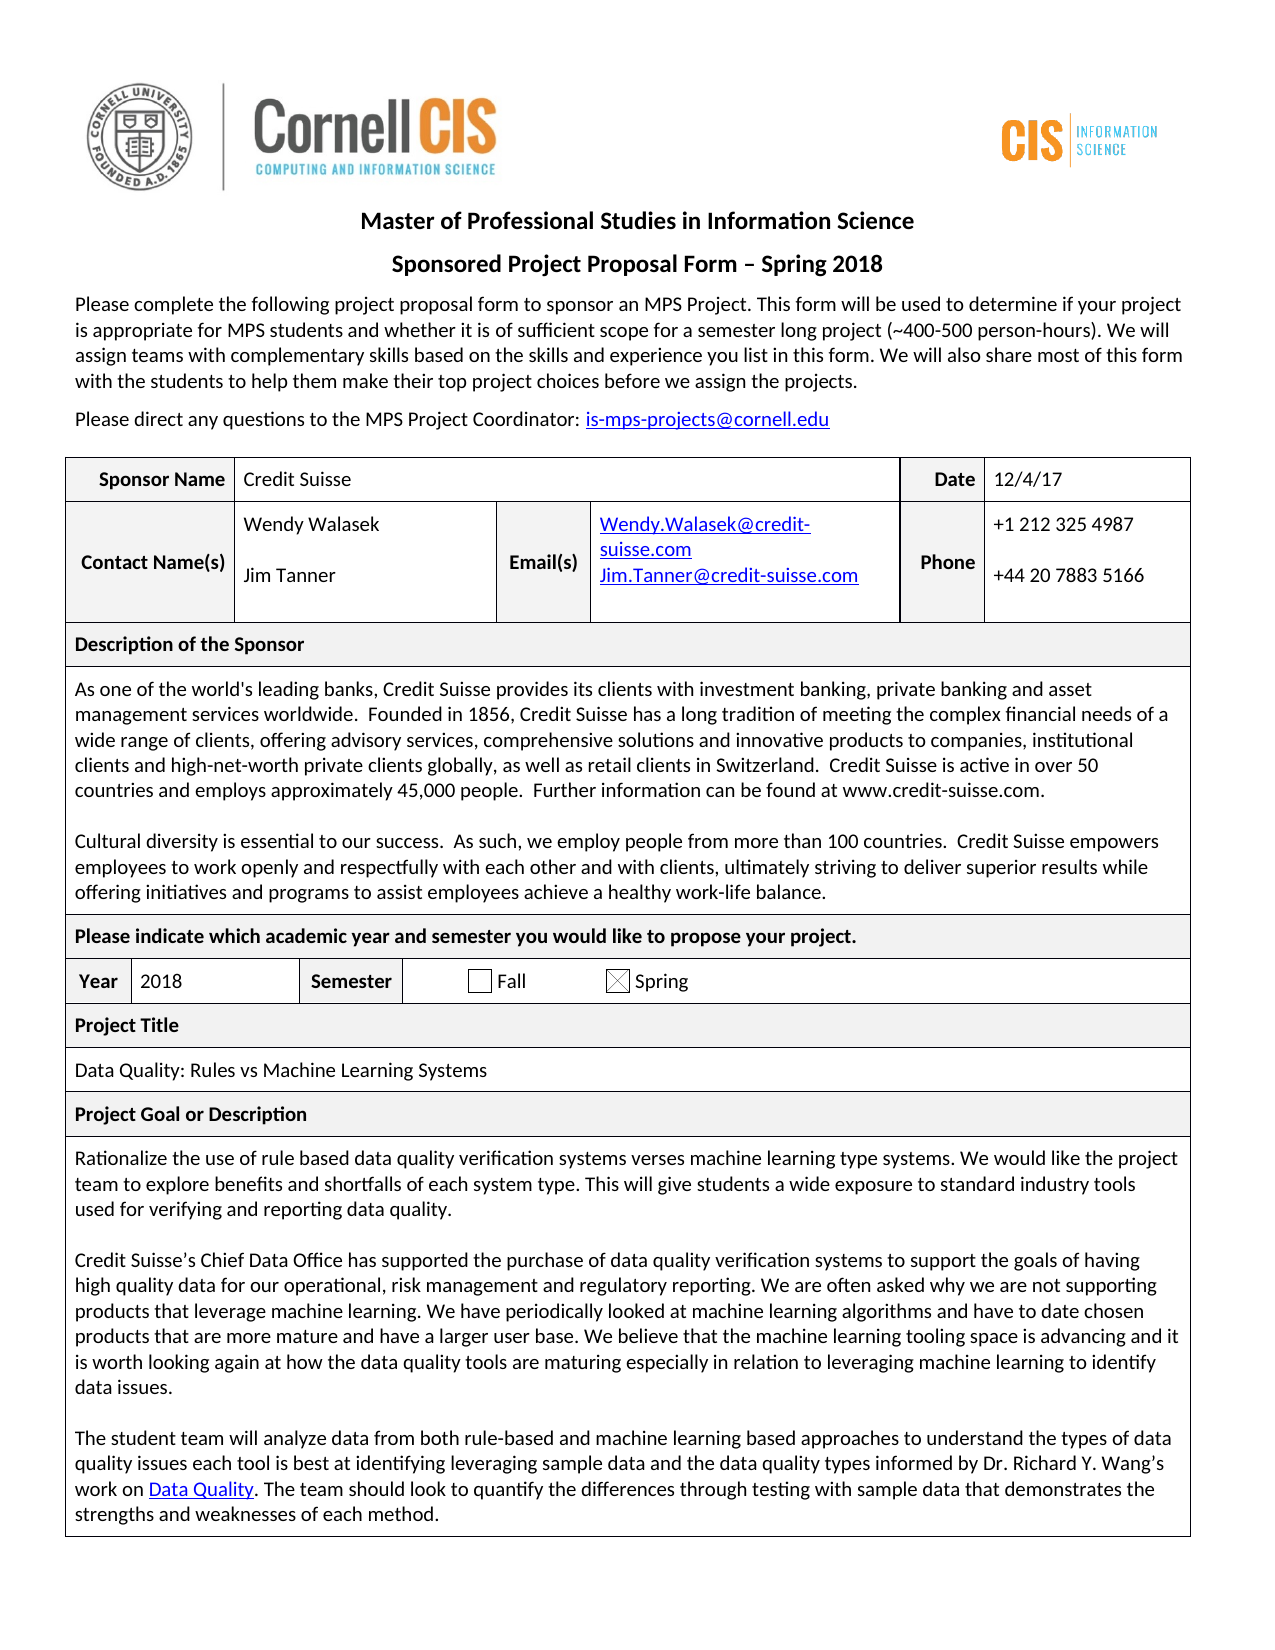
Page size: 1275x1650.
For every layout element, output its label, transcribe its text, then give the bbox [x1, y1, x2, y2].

table_cell Email(s) [497, 502, 590, 622]
table_cell Spring [591, 959, 703, 1002]
table_cell Semester [300, 959, 402, 1002]
table_cell Project Title [66, 1004, 1190, 1047]
table_cell [703, 959, 1190, 1002]
table_header 12/4/17 [985, 458, 1190, 501]
picture [957, 75, 1200, 206]
table_header Date [901, 458, 984, 501]
text Please direct any questions to the MPS Project Coordinator: is-mps-projects@cornell.edu [75, 406, 1200, 431]
table_cell Please indicate which academic year and semester you would like to propose your project. [66, 915, 1190, 958]
table_cell Fall [403, 959, 591, 1002]
subtitle Master of Professional Studies in Information Science [75, 75, 1200, 236]
table_cell Description of the Sponsor [66, 623, 1190, 666]
table_cell +1 212 325 4987 +44 20 7883 5166 [985, 502, 1190, 622]
table_cell 2018 [132, 959, 299, 1002]
table_cell Data Quality: Rules vs Machine Learning Systems [66, 1048, 1190, 1091]
table_cell Year [66, 959, 131, 1002]
table_header Sponsor Name [66, 458, 234, 501]
table_cell Wendy.Walasek@credit-suisse.com Jim.Tanner@credit-suisse.com [591, 502, 899, 622]
table_header Credit Suisse [235, 458, 899, 501]
subtitle Sponsored Project Proposal Form – Spring 2018 [75, 248, 1200, 279]
table_cell As one of the world's leading banks, Credit Suisse provides its clients with investment banking, private banking and asset management services worldwide. Founded in 1856, Credit Suisse has a long tradition of meeting the complex financial needs of a wide range of clients, offering advisory services, comprehensive solutions and innovative products to companies, institutional clients and high-net-worth private clients globally, as well as retail clients in Switzerland. Credit Suisse is active in over 50 countries and employs approximately 45,000 people. Further information can be found at www.credit-suisse.com. Cultural diversity is essential to our success. As such, we employ people from more than 100 countries. Credit Suisse empowers employees to work openly and respectfully with each other and with clients, ultimately striving to deliver superior results while offering initiatives and programs to assist employees achieve a healthy work-life balance. [66, 667, 1190, 914]
picture [75, 75, 507, 199]
table_cell Wendy Walasek Jim Tanner [235, 502, 496, 622]
table_cell Project Goal or Description [66, 1092, 1190, 1136]
table_cell Contact Name(s) [66, 502, 234, 622]
table_cell Phone [901, 502, 984, 622]
table_cell Rationalize the use of rule based data quality verification systems verses machine learning type systems. We would like the project team to explore benefits and shortfalls of each system type. This will give students a wide exposure to standard industry tools used for verifying and reporting data quality. Credit Suisse’s Chief Data Office has supported the purchase of data quality verification systems to support the goals of having high quality data for our operational, risk management and regulatory reporting. We are often asked why we are not supporting products that leverage machine learning. We have periodically looked at machine learning algorithms and have to date chosen products that are more mature and have a larger user base. We believe that the machine learning tooling space is advancing and it is worth looking again at how the data quality tools are maturing especially in relation to leveraging machine learning to identify data issues. The student team will analyze data from both rule-based and machine learning based approaches to understand the types of data quality issues each tool is best at identifying leveraging sample data and the data quality types informed by Dr. Richard Y. Wang’s work on Data Quality. The team should look to quantify the differences through testing with sample data that demonstrates the strengths and weaknesses of each method. [66, 1137, 1190, 1536]
text Please complete the following project proposal form to sponsor an MPS Project. This form will be used to determine if your project is appropriate for MPS students and whether it is of sufficient scope for a semester long project (~400-500 person-hours). We will assign teams with complementary skills based on the skills and experience you list in this form. We will also share most of this form with the students to help them make their top project choices before we assign the projects. [75, 292, 1200, 393]
